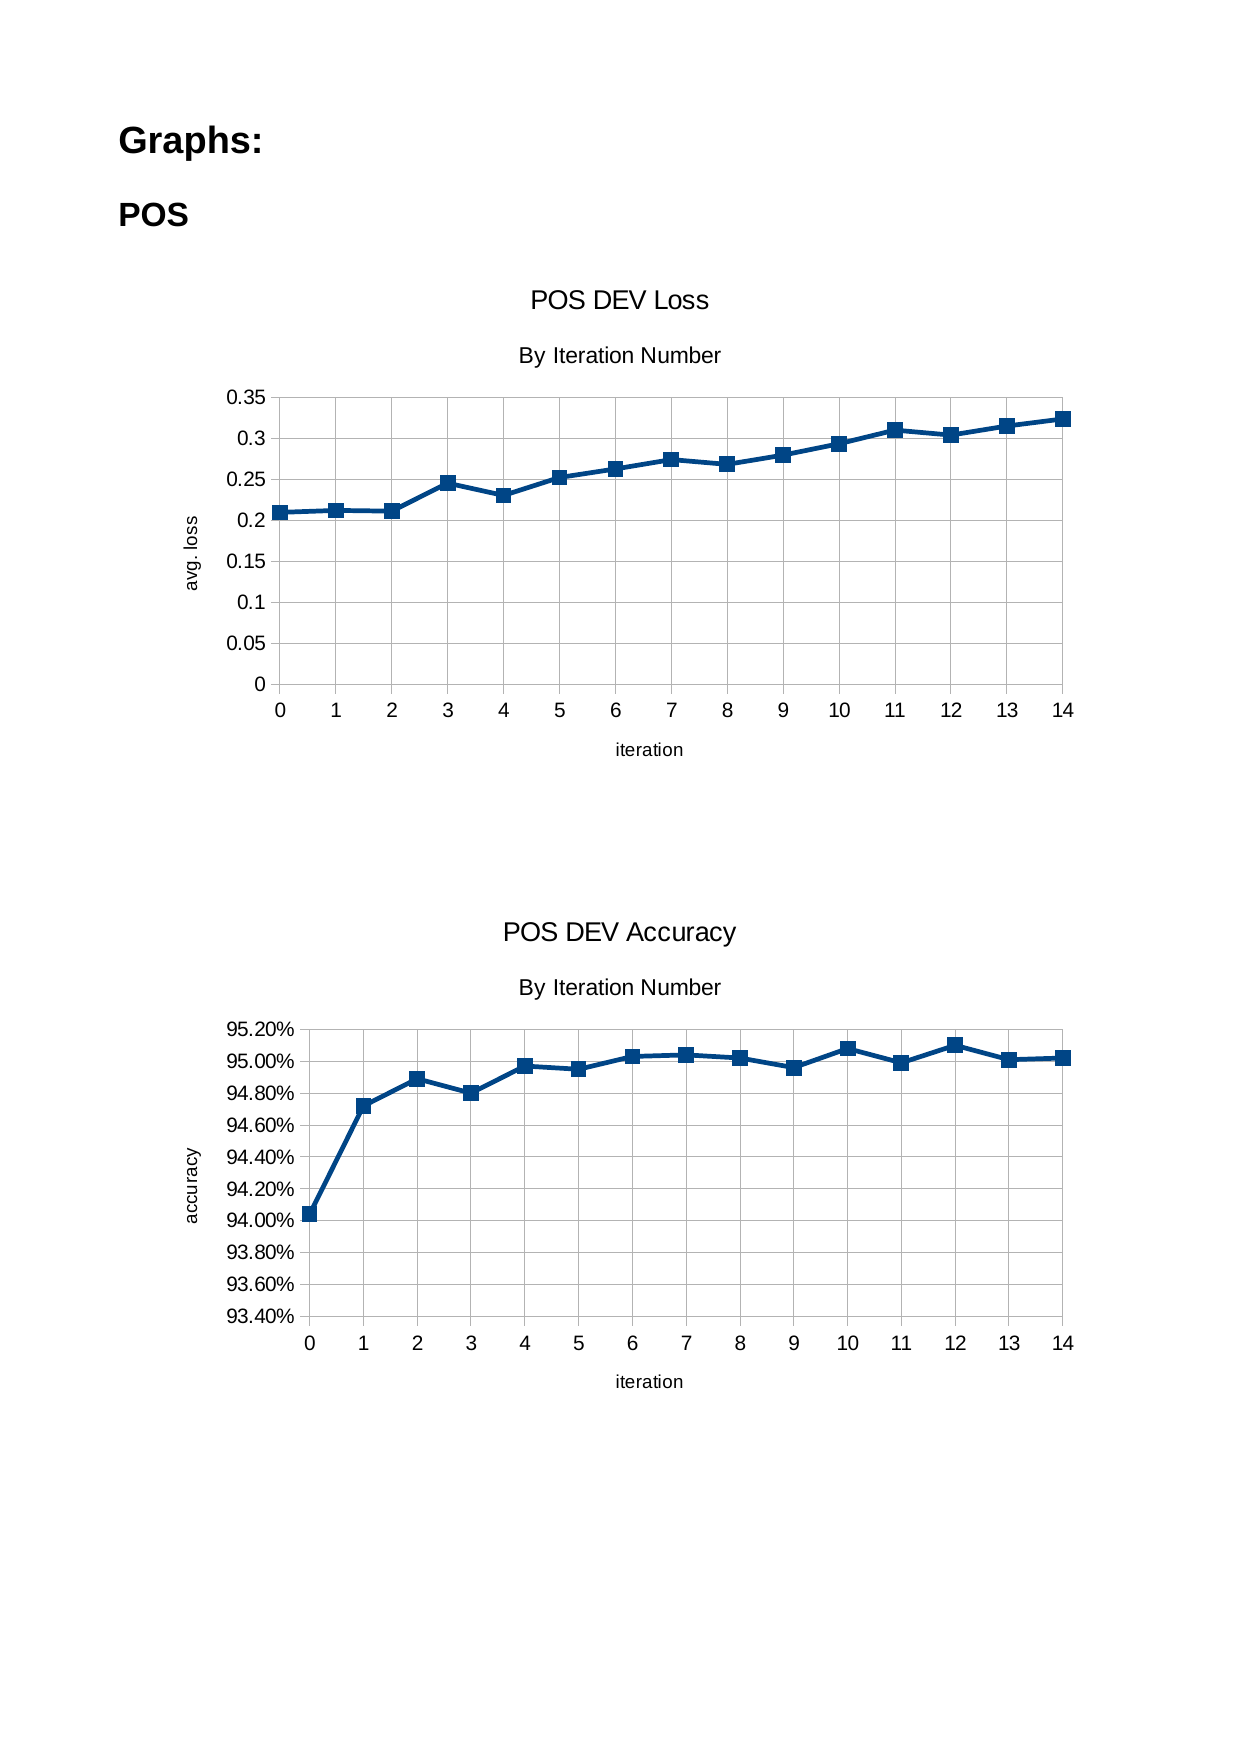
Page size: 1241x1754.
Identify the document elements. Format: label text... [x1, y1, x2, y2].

subtitle POS [118, 195, 1122, 234]
subtitle Graphs: [118, 118, 1122, 162]
